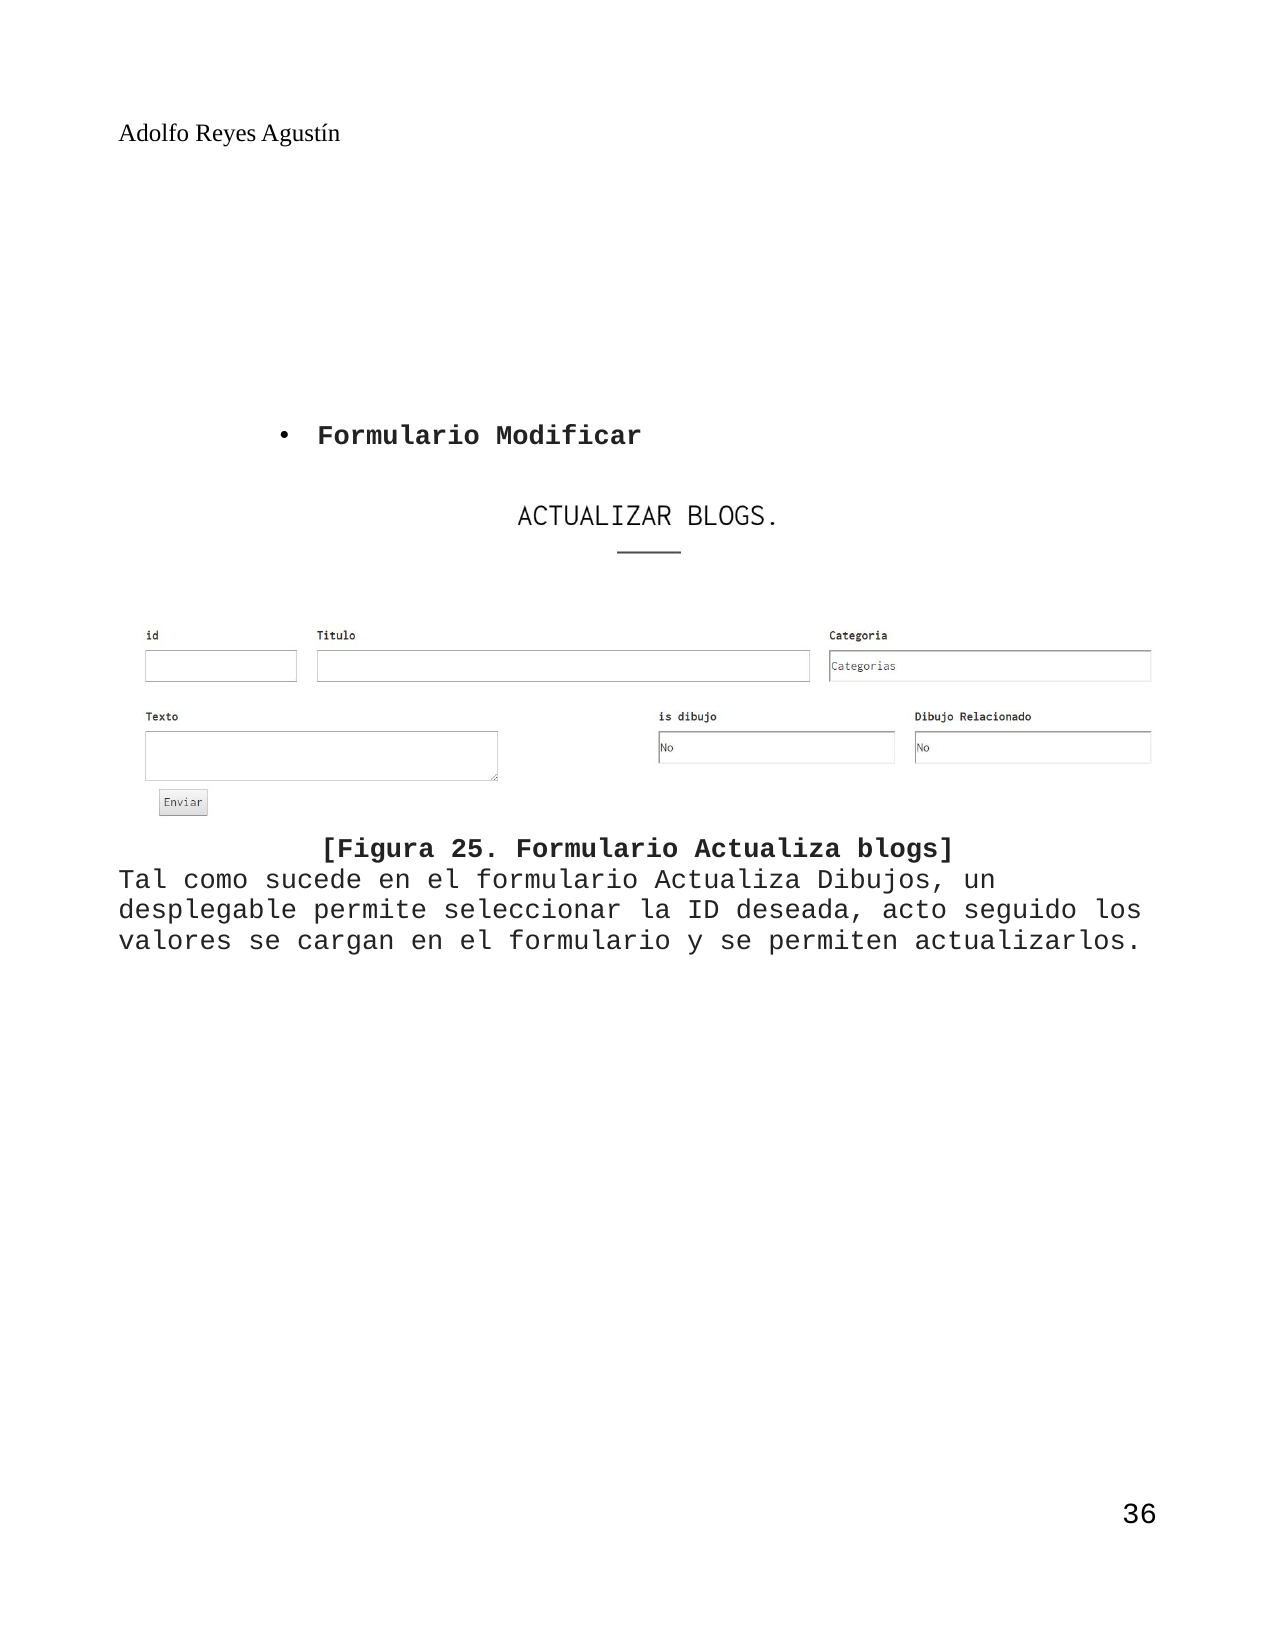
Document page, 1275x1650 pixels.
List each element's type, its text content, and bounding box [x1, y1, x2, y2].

picture [131, 483, 1170, 835]
text [Figura 25. Formulario Actualiza blogs] [118, 484, 1157, 866]
list Formulario Modificar [279, 422, 1157, 453]
text Tal como sucede en el formulario Actualiza Dibujos, un desplegable permite seleccionar la ID deseada, acto seguido los valores se cargan en el formulario y se permiten actualizarlos. [118, 866, 1157, 958]
